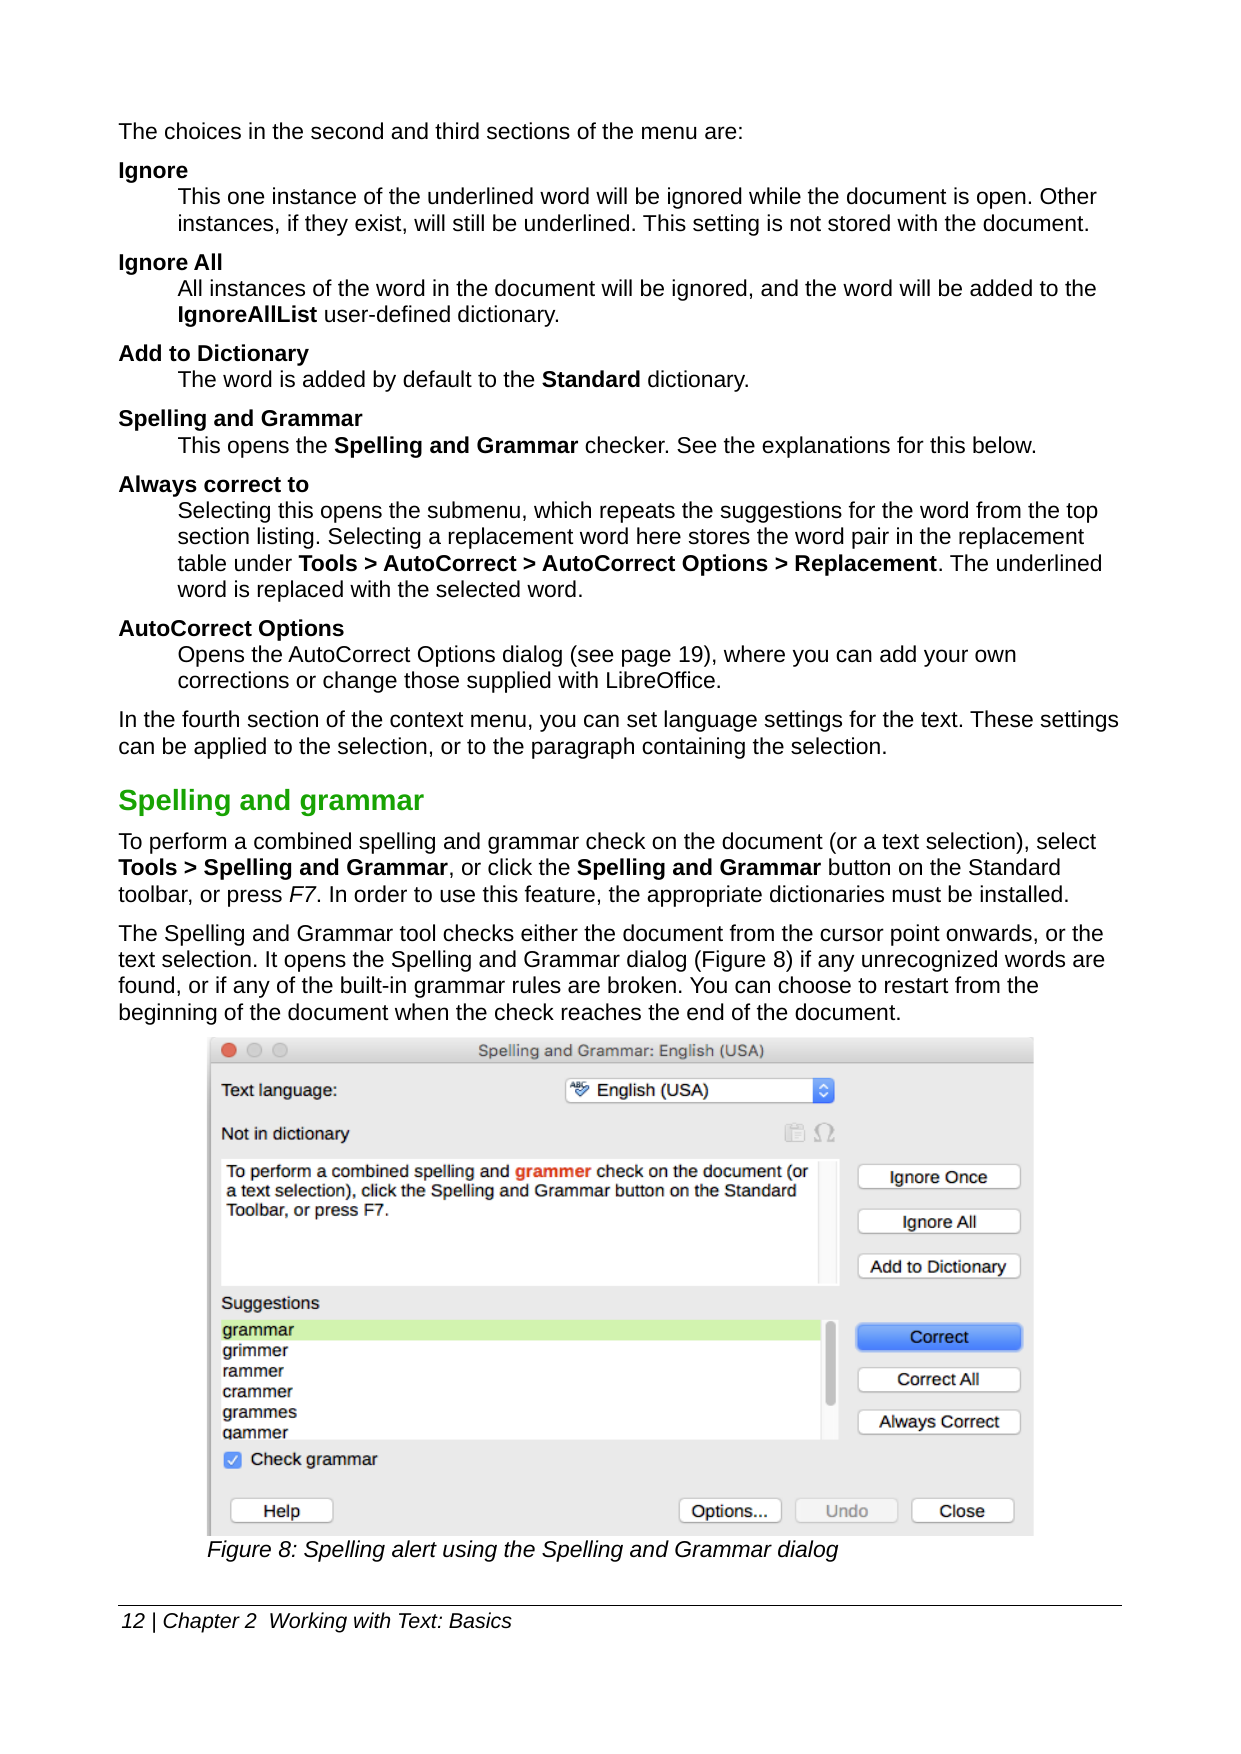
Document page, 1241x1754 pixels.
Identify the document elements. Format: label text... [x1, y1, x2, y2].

text Add to Dictionary [118, 340, 1122, 366]
picture [206, 1037, 1034, 1536]
text Opens the AutoCorrect Options dialog (see page 18), where you can add your own corrections or change those supplied with LibreOffice. [177, 641, 1122, 694]
text Figure 8: Spelling alert using the Spelling and Grammar dialog [207, 1536, 1033, 1562]
text In the fourth section of the context menu, you can set language settings for the text. These settings can be applied to the selection, or to the paragraph containing the selection. [118, 706, 1122, 759]
text Ignore [118, 157, 1122, 183]
text The word is added by default to the Standard dictionary. [177, 366, 1122, 393]
text The choices in the second and third sections of the menu are: [118, 118, 1122, 144]
text The Spelling and Grammar tool checks either the document from the cursor point onwards, or the text selection. It opens the Spelling and Grammar dialog (Figure 8) if any unrecognized words are found, or if any of the built-in grammar rules are broken. You can choose to restart from the beginning of the document when the check reaches the end of the document. [118, 919, 1122, 1025]
text To perform a combined spelling and grammar check on the document (or a text selection), select Tools > Spelling and Grammar, or click the Spelling and Grammar button on the Standard toolbar, or press F7. In order to use this feature, the appropriate dictionaries must be installed. [118, 828, 1122, 907]
text AutoCorrect Options [118, 615, 1122, 641]
text Ignore All [118, 248, 1122, 275]
text Selecting this opens the submenu, which repeats the suggestions for the word from the top section listing. Selecting a replacement word here stores the word pair in the replacement table under Tools > AutoCorrect > AutoCorrect Options > Replacement. The underlined word is replaced with the selected word. [177, 497, 1122, 602]
subtitle Spelling and grammar [118, 783, 1122, 816]
text Spelling and Grammar [118, 405, 1122, 432]
text This opens the Spelling and Grammar checker. See the explanations for this below. [177, 432, 1122, 458]
text All instances of the word in the document will be ignored, and the word will be added to the IgnoreAllList user-defined dictionary. [177, 275, 1122, 328]
text This one instance of the underlined word will be ignored while the document is open. Other instances, if they exist, will still be underlined. This setting is not stored with the document. [177, 183, 1122, 236]
text Always correct to [118, 471, 1122, 497]
